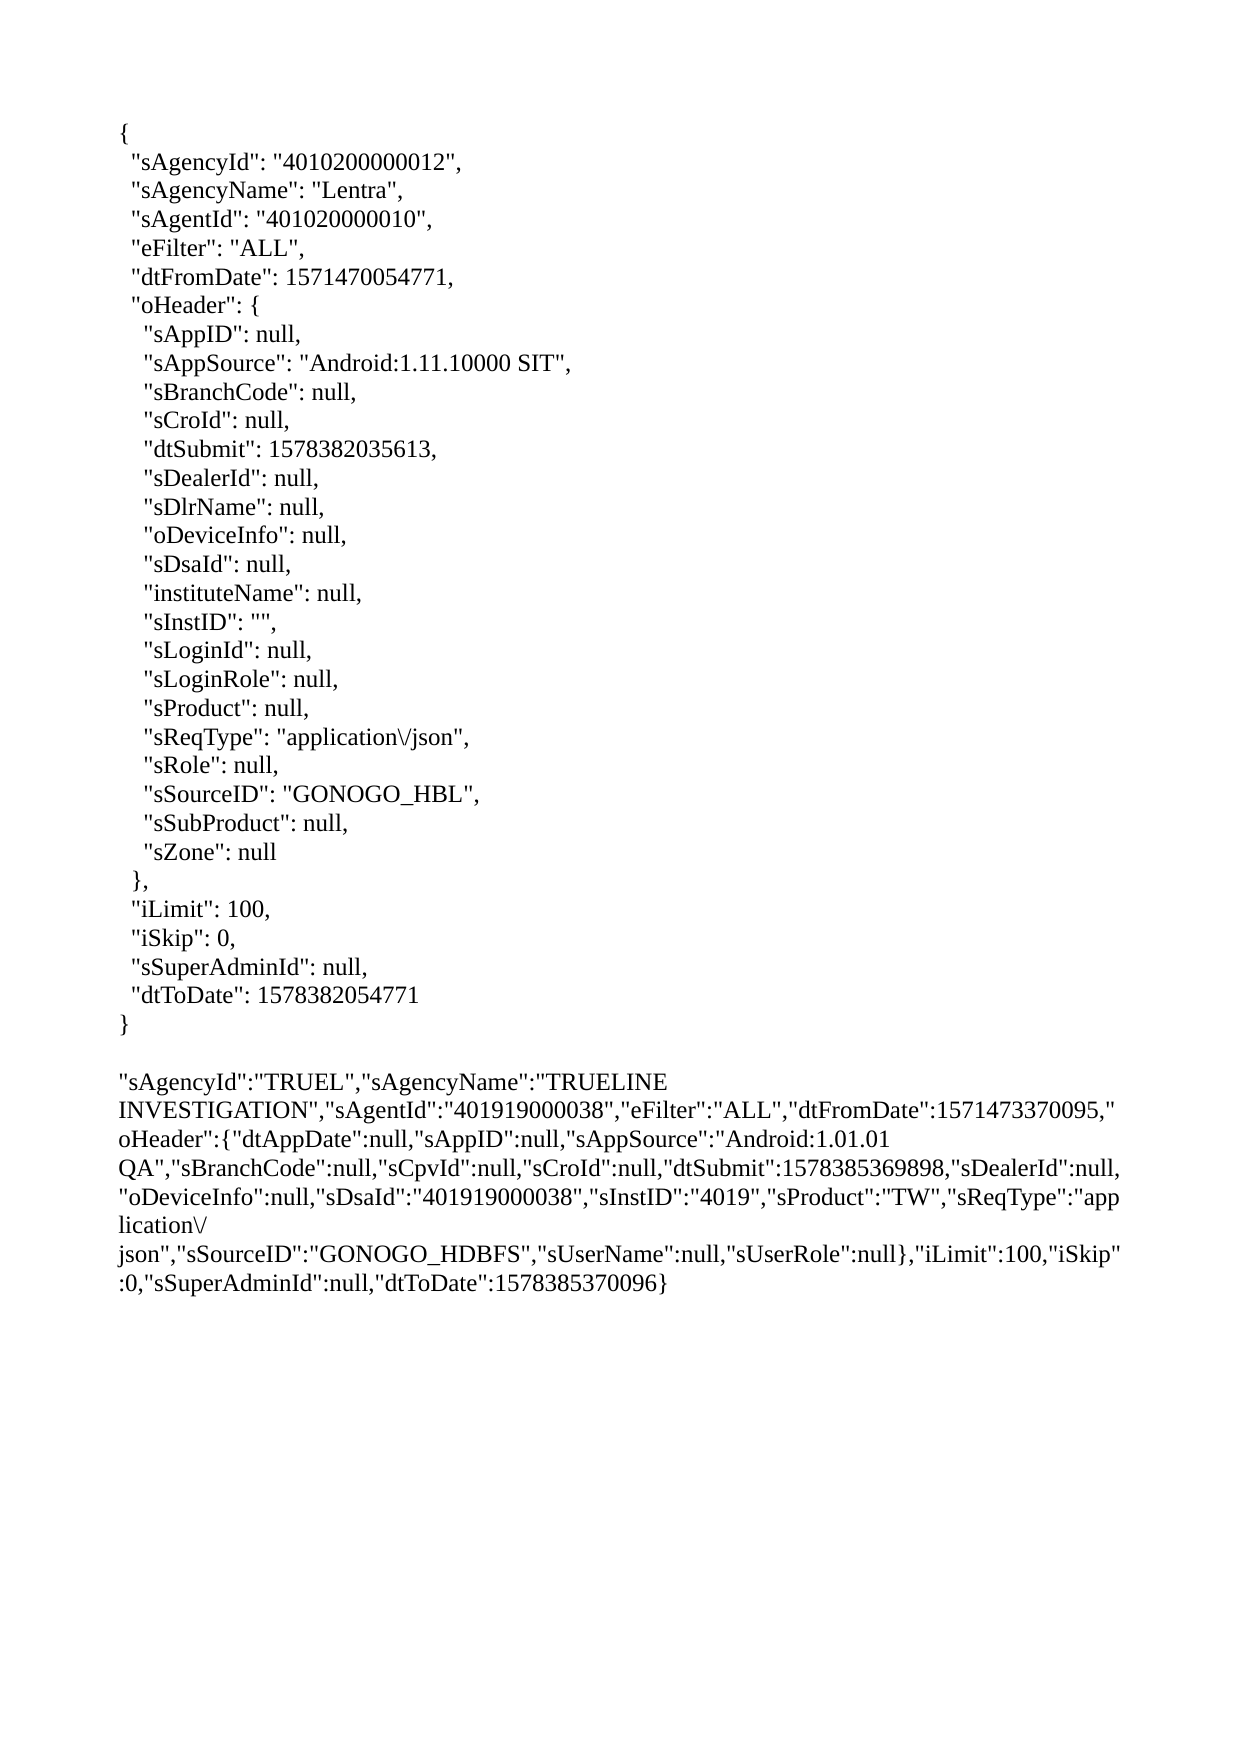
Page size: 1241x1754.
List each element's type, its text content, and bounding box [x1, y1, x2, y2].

text "sDlrName": null, [118, 492, 1122, 521]
text "dtToDate": 1578382054771 [118, 981, 1122, 1009]
text "dtSubmit": 1578382035613, [118, 434, 1122, 463]
text "sInstID": "", [118, 607, 1122, 636]
text "instituteName": null, [118, 578, 1122, 607]
text "sDsaId": null, [118, 549, 1122, 578]
text { [118, 118, 1122, 147]
text "sLoginId": null, [118, 636, 1122, 664]
text "sProduct": null, [118, 693, 1122, 722]
text "iLimit": 100, [118, 894, 1122, 923]
text "sRole": null, [118, 751, 1122, 779]
text "sAppSource": "Android:1.11.10000 SIT", [118, 348, 1122, 377]
text "sBranchCode": null, [118, 377, 1122, 406]
text } [118, 1009, 1122, 1038]
text "eFilter": "ALL", [118, 233, 1122, 262]
text "sCroId": null, [118, 406, 1122, 434]
text "oDeviceInfo": null, [118, 521, 1122, 549]
text "sAgencyId": "4010200000012", [118, 147, 1122, 176]
text "sAppID": null, [118, 319, 1122, 348]
text "oHeader": { [118, 291, 1122, 319]
text "sAgentId": "401020000010", [118, 204, 1122, 233]
text "sSuperAdminId": null, [118, 952, 1122, 981]
text "sReqType": "application\/json", [118, 722, 1122, 751]
text "sDealerId": null, [118, 463, 1122, 492]
text "dtFromDate": 1571470054771, [118, 262, 1122, 291]
text "iSkip": 0, [118, 923, 1122, 952]
text }, [118, 866, 1122, 894]
text "sLoginRole": null, [118, 664, 1122, 693]
text "sSourceID": "GONOGO_HBL", [118, 779, 1122, 808]
text "sSubProduct": null, [118, 808, 1122, 837]
text "sAgencyId":"TRUEL","sAgencyName":"TRUELINE INVESTIGATION","sAgentId":"401919000038","eFilter":"ALL","dtFromDate":1571473370095,"oHeader":{"dtAppDate":null,"sAppID":null,"sAppSource":"Android:1.01.01 QA","sBranchCode":null,"sCpvId":null,"sCroId":null,"dtSubmit":1578385369898,"sDealerId":null,"oDeviceInfo":null,"sDsaId":"401919000038","sInstID":"4019","sProduct":"TW","sReqType":"application\/json","sSourceID":"GONOGO_HDBFS","sUserName":null,"sUserRole":null},"iLimit":100,"iSkip":0,"sSuperAdminId":null,"dtToDate":1578385370096} [118, 1067, 1122, 1297]
text "sZone": null [118, 837, 1122, 866]
text "sAgencyName": "Lentra", [118, 176, 1122, 204]
